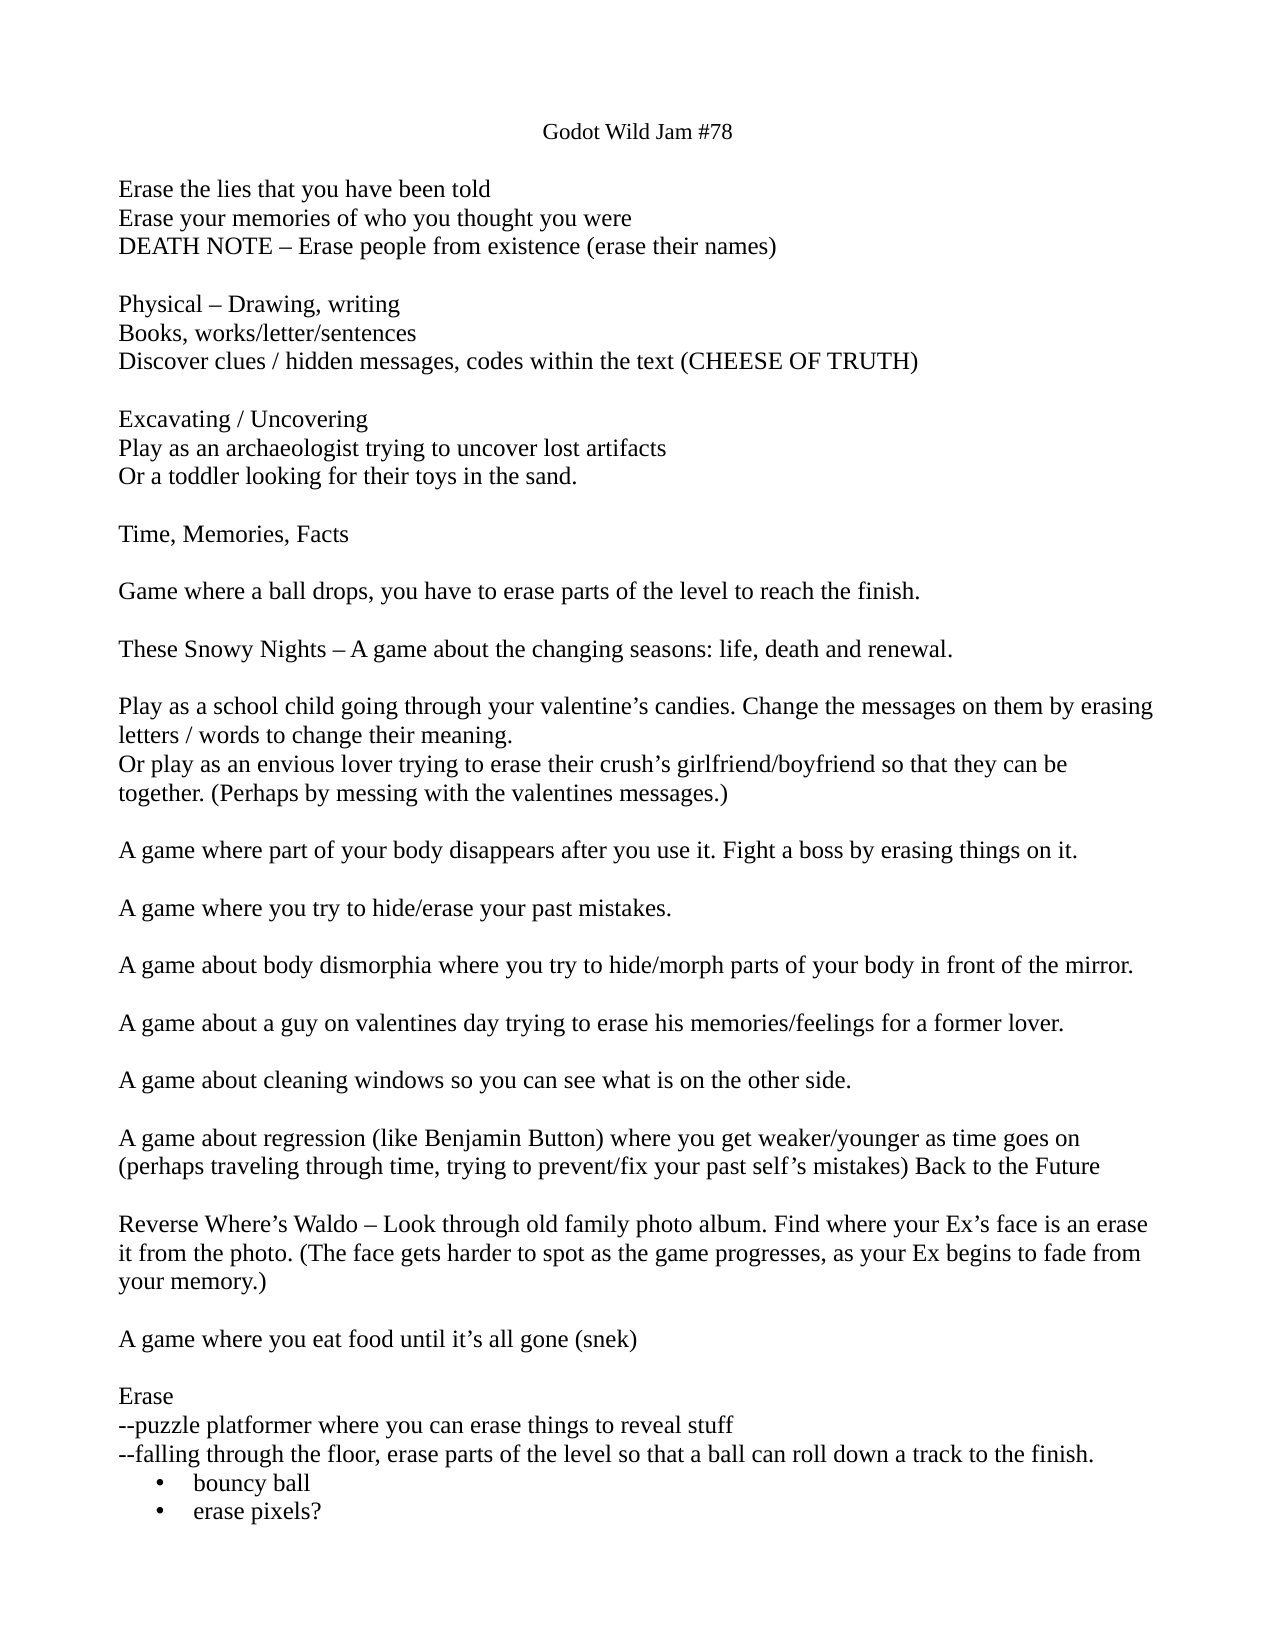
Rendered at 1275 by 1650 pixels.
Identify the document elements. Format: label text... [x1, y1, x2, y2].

text A game about regression (like Benjamin Button) where you get weaker/younger as time goes on (perhaps traveling through time, trying to prevent/fix your past self’s mistakes) Back to the Future [118, 1123, 1157, 1180]
text Play as a school child going through your valentine’s candies. Change the messages on them by erasing letters / words to change their meaning. [118, 691, 1157, 749]
text Play as an archaeologist trying to uncover lost artifacts [118, 433, 1157, 461]
text Physical – Drawing, writing [118, 289, 1157, 318]
text These Snowy Nights – A game about the changing seasons: life, death and renewal. [118, 634, 1157, 663]
text Reverse Where’s Waldo – Look through old family photo album. Find where your Ex’s face is an erase it from the photo. (The face gets harder to spot as the game progresses, as your Ex begins to fade from your memory.) [118, 1209, 1157, 1295]
text Discover clues / hidden messages, codes within the text (CHEESE OF TRUTH) [118, 346, 1157, 375]
text A game where you eat food until it’s all gone (snek) [118, 1324, 1157, 1353]
text Erase [118, 1381, 1157, 1410]
text A game where part of your body disappears after you use it. Fight a boss by erasing things on it. [118, 835, 1157, 864]
text Or play as an envious lover trying to erase their crush’s girlfriend/boyfriend so that they can be together. (Perhaps by messing with the valentines messages.) [118, 749, 1157, 806]
text Books, works/letter/sentences [118, 318, 1157, 346]
text A game where you try to hide/erase your past mistakes. [118, 893, 1157, 921]
text A game about cleaning windows so you can see what is on the other side. [118, 1065, 1157, 1094]
text A game about a guy on valentines day trying to erase his memories/feelings for a former lover. [118, 1008, 1157, 1036]
text Erase your memories of who you thought you were [118, 203, 1157, 231]
list bouncy ball [156, 1468, 1157, 1496]
text Erase the lies that you have been told [118, 174, 1157, 203]
text DEATH NOTE – Erase people from existence (erase their names) [118, 231, 1157, 260]
text --puzzle platformer where you can erase things to reveal stuff [118, 1410, 1157, 1439]
text Excavating / Uncovering [118, 404, 1157, 433]
text Game where a ball drops, you have to erase parts of the level to reach the finish. [118, 576, 1157, 605]
text Or a toddler looking for their toys in the sand. [118, 461, 1157, 490]
text Time, Memories, Facts [118, 519, 1157, 548]
list erase pixels? [156, 1496, 1157, 1525]
text A game about body dismorphia where you try to hide/morph parts of your body in front of the mirror. [118, 950, 1157, 979]
text --falling through the floor, erase parts of the level so that a ball can roll down a track to the finish. [118, 1439, 1157, 1468]
